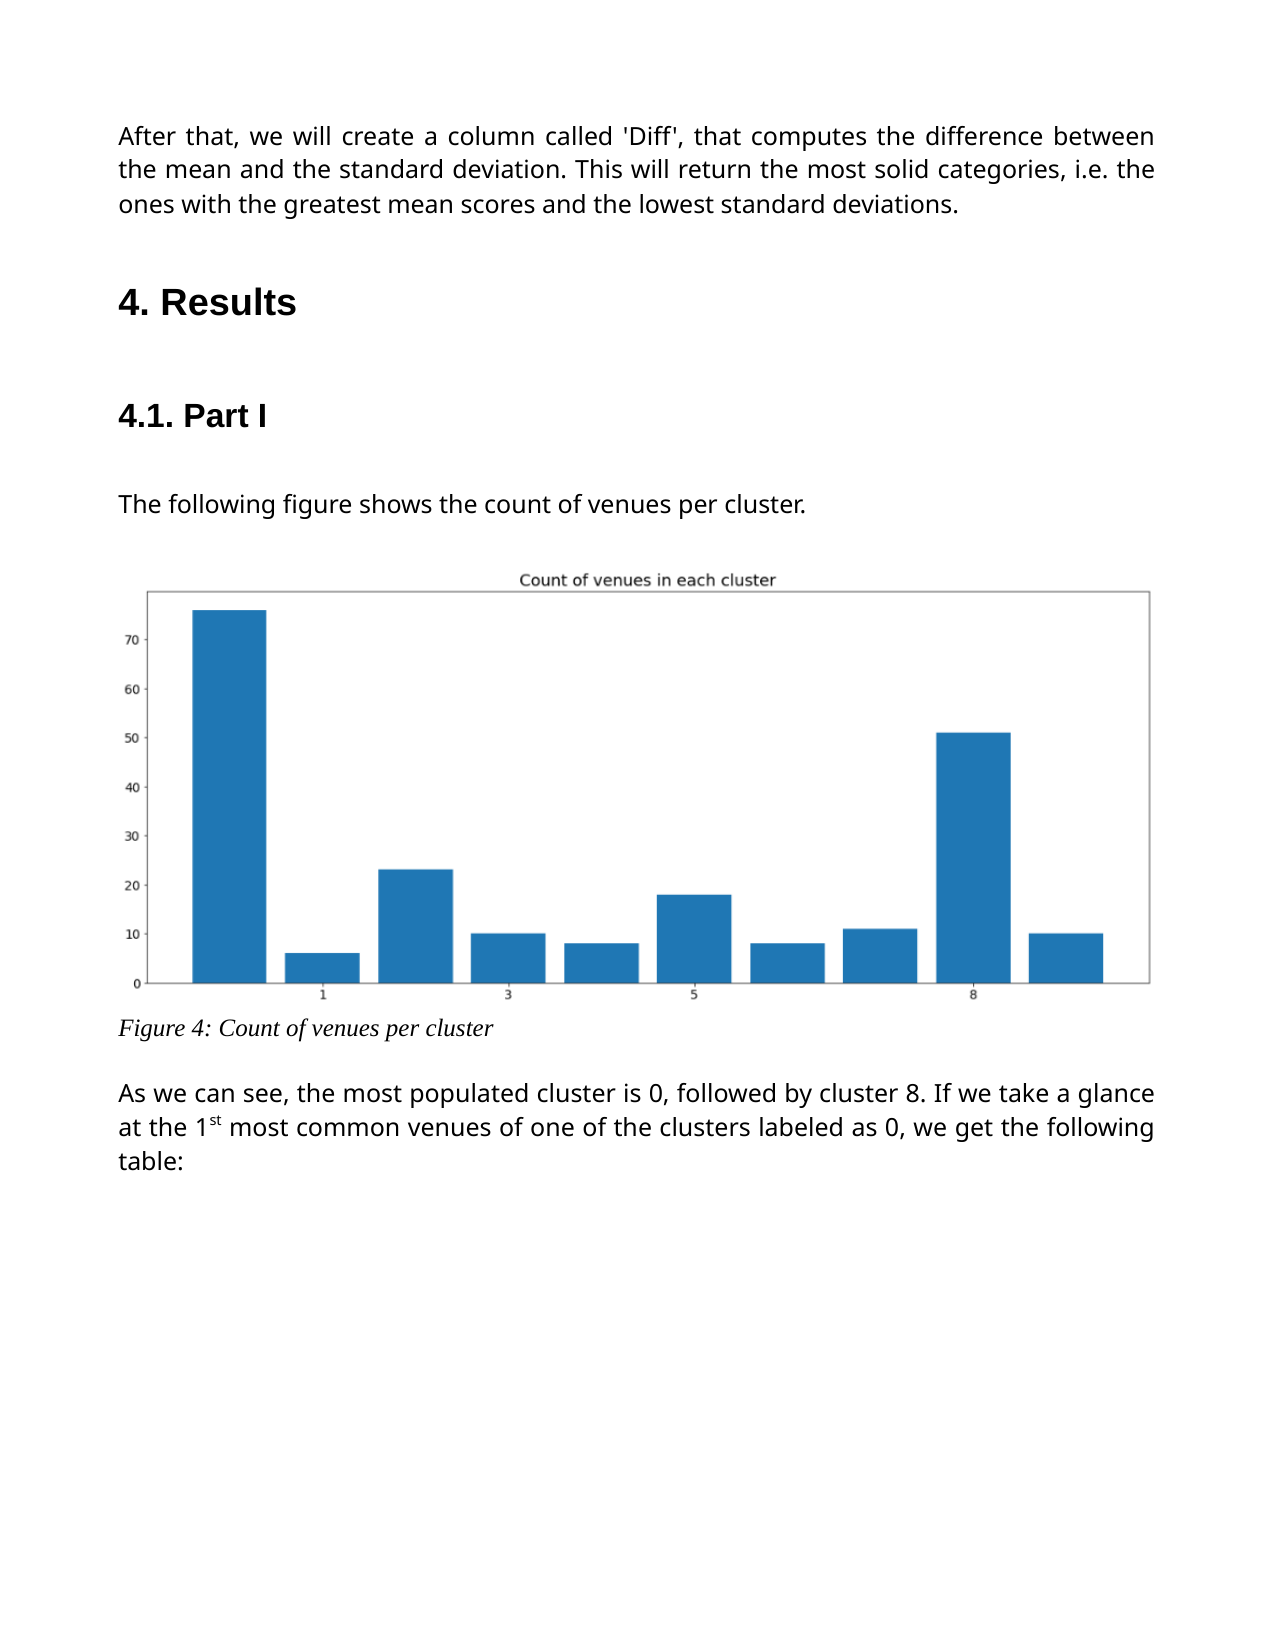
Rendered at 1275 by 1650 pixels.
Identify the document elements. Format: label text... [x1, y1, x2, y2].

text The following figure shows the count of venues per cluster. [118, 487, 1157, 521]
text After that, we will create a column called 'Diff', that computes the difference between the mean and the standard deviation. This will return the most solid categories, i.e. the ones with the greatest mean scores and the lowest standard deviations. [118, 118, 1157, 220]
subtitle 4.1. Part I [118, 396, 1157, 435]
picture [118, 567, 1157, 1008]
text As we can see, the most populated cluster is 0, followed by cluster 8. If we take a glance at the 1st most common venues of one of the clusters labeled as 0, we get the following table: [118, 1076, 1157, 1178]
subtitle 4. Results [118, 279, 1157, 323]
text Figure 4: Count of venues per cluster [118, 1008, 1157, 1041]
